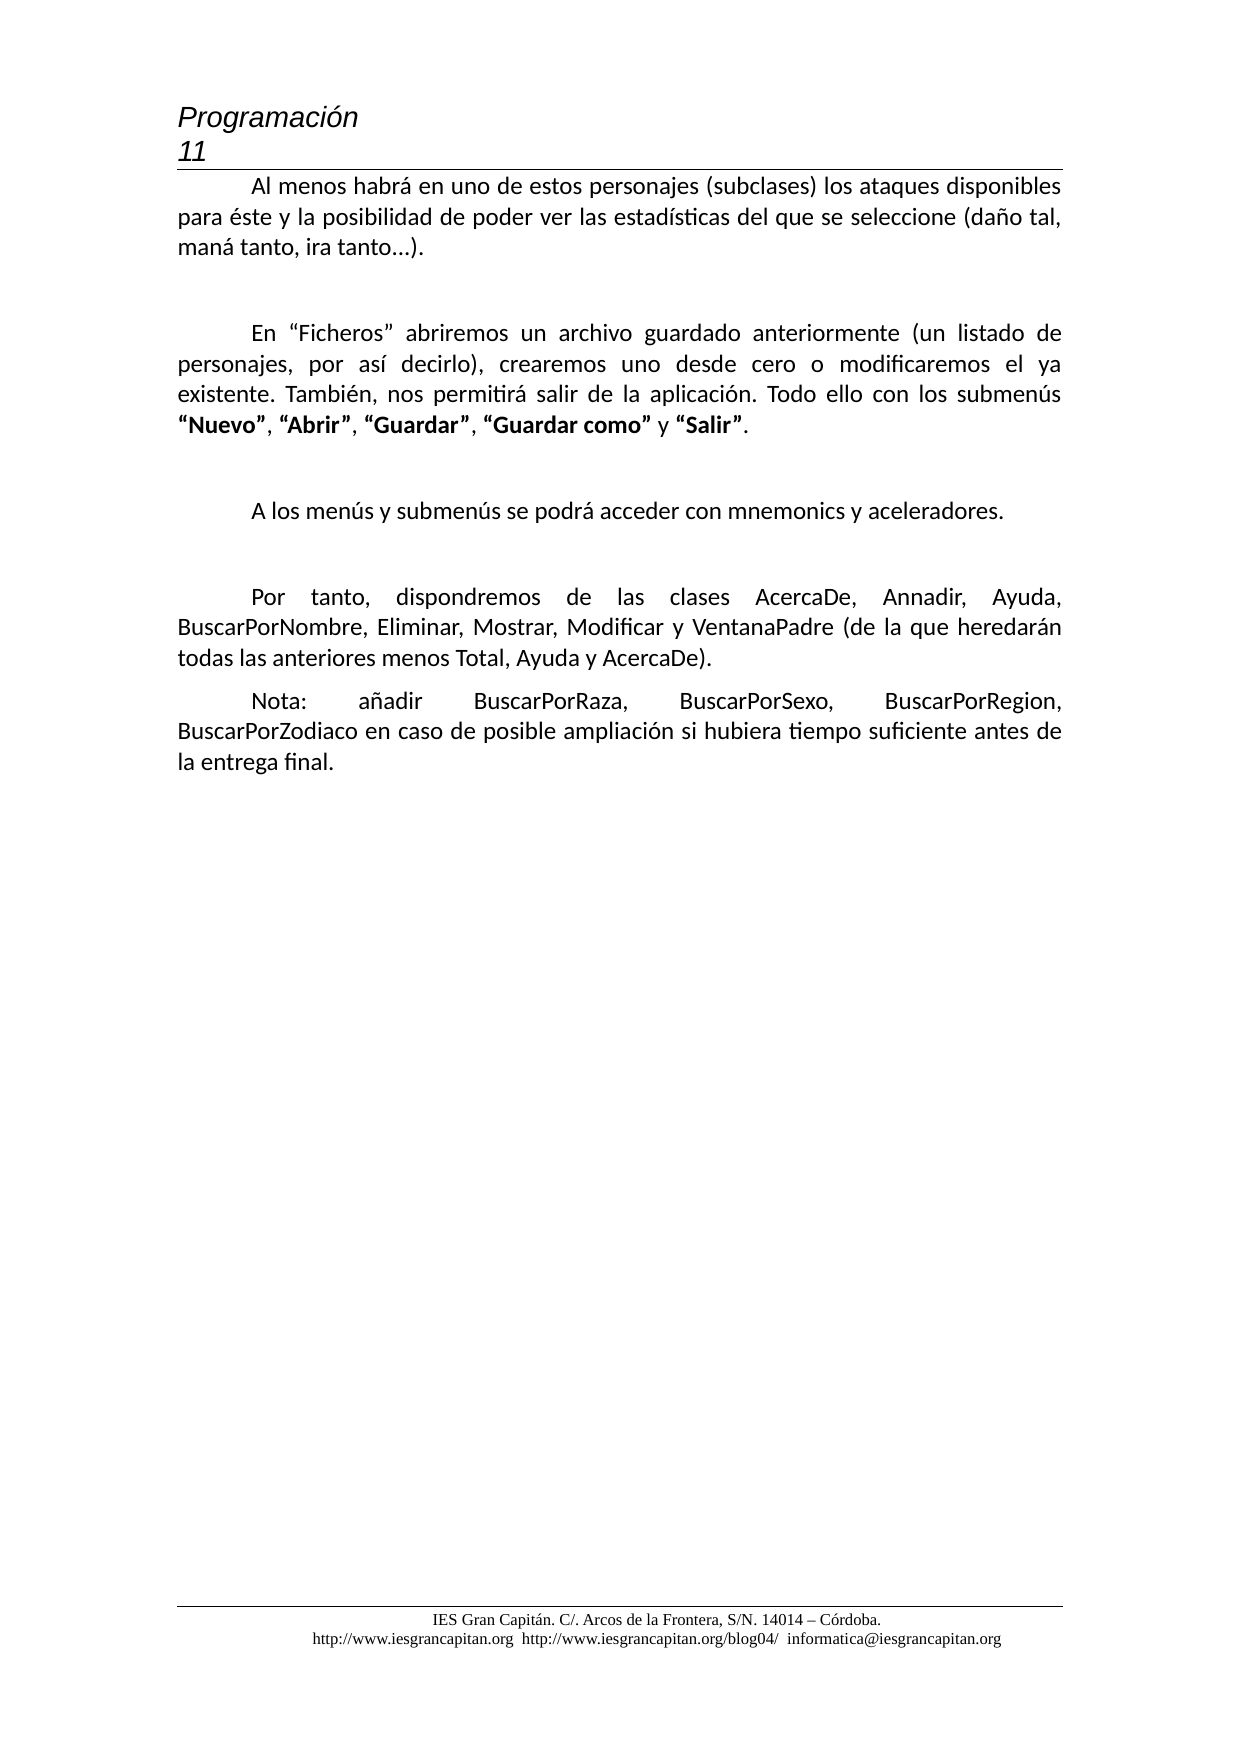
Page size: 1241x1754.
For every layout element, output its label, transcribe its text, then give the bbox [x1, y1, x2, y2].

text Por tanto, dispondremos de las clases AcercaDe, Annadir, Ayuda, BuscarPorNombre, Eliminar, Mostrar, Modificar y VentanaPadre (de la que heredarán todas las anteriores menos Total, Ayuda y AcercaDe). [177, 581, 1063, 672]
text En “Ficheros” abriremos un archivo guardado anteriormente (un listado de personajes, por así decirlo), crearemos uno desde cero o modificaremos el ya existente. También, nos permitirá salir de la aplicación. Todo ello con los submenús “Nuevo”, “Abrir”, “Guardar”, “Guardar como” y “Salir”. [177, 317, 1063, 439]
text A los menús y submenús se podrá acceder con mnemonics y aceleradores. [177, 495, 1063, 525]
text Al menos habrá en uno de estos personajes (subclases) los ataques disponibles para éste y la posibilidad de poder ver las estadísticas del que se seleccione (daño tal, maná tanto, ira tanto...). [177, 170, 1063, 262]
text Nota: añadir BuscarPorRaza, BuscarPorSexo, BuscarPorRegion, BuscarPorZodiaco en caso de posible ampliación si hubiera tiempo suficiente antes de la entrega final. [177, 685, 1063, 777]
